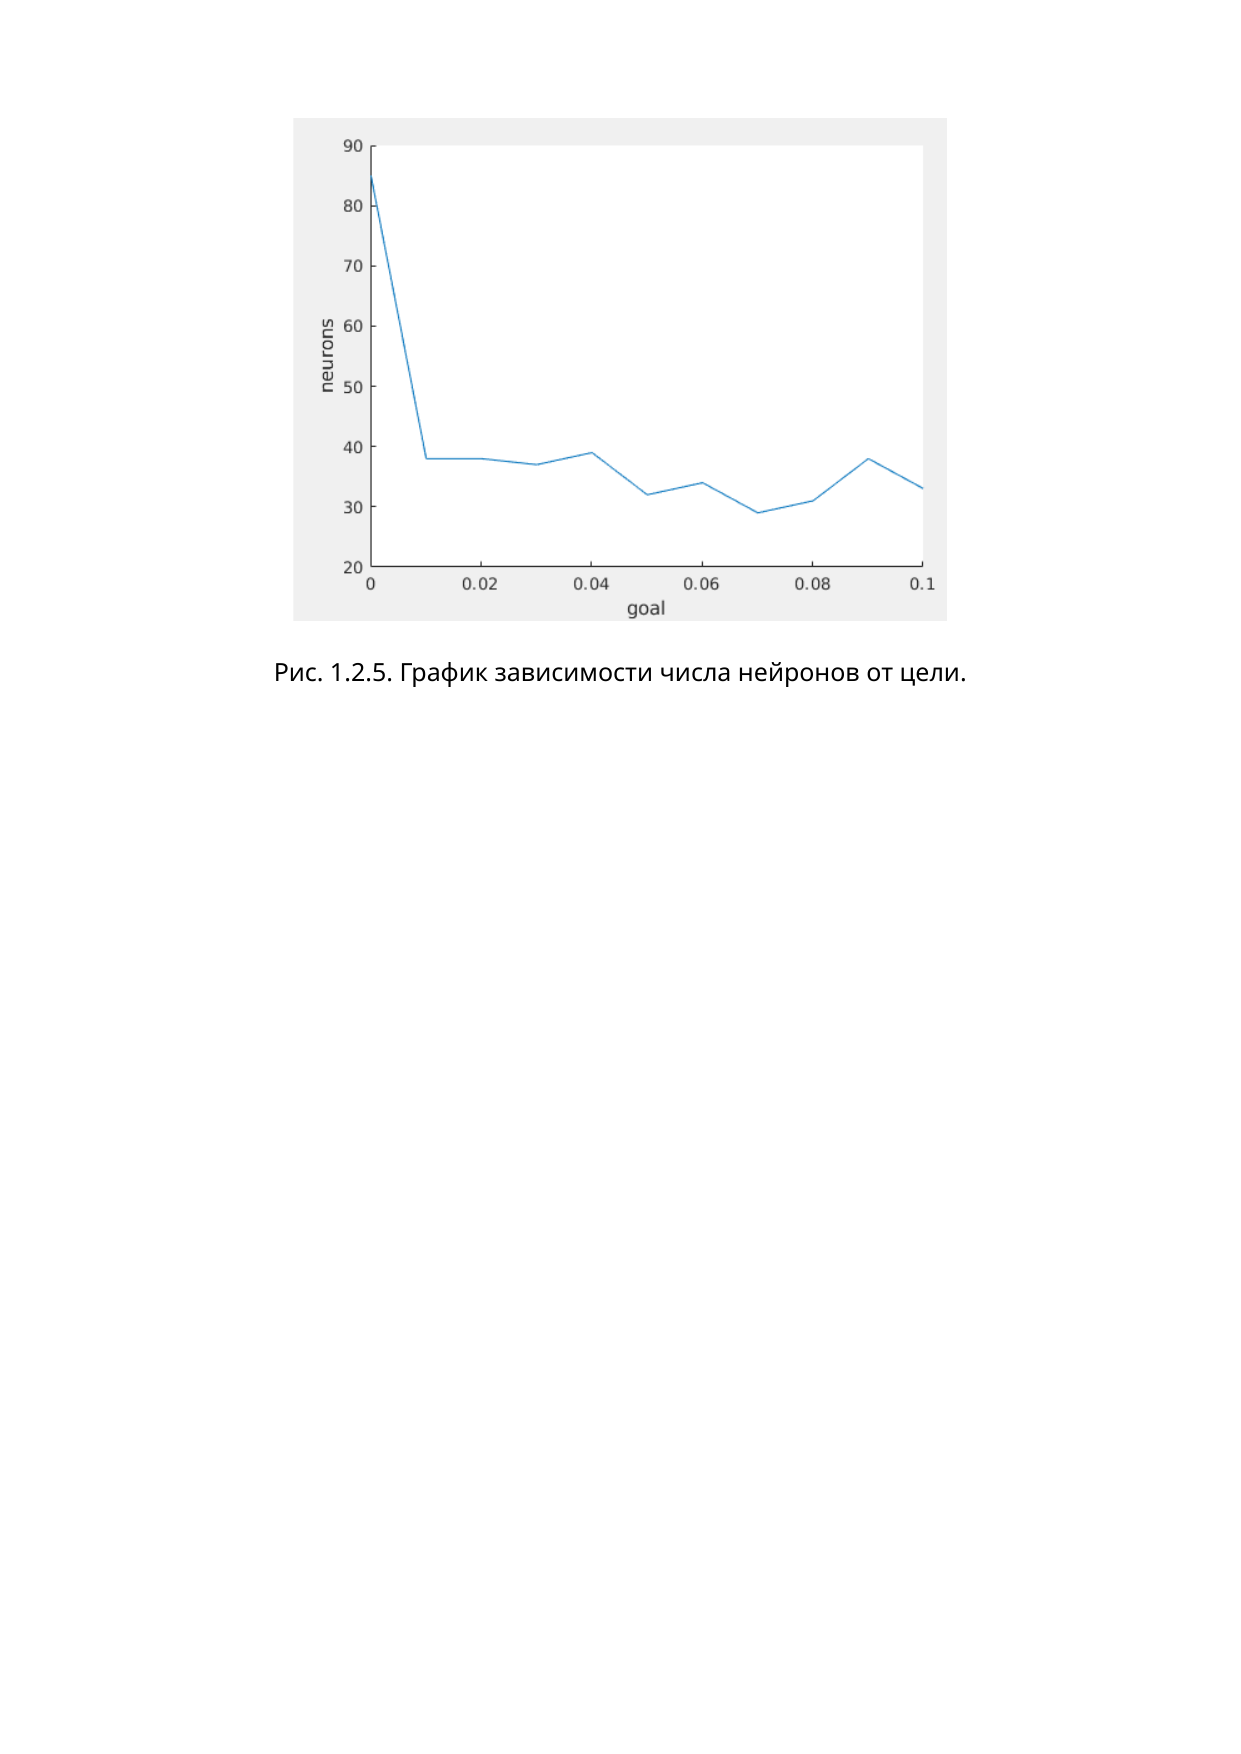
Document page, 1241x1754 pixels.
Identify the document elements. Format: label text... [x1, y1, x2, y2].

text Рис. 1.2.5. График зависимости числа нейронов от цели. [118, 118, 1122, 689]
picture [293, 118, 947, 621]
